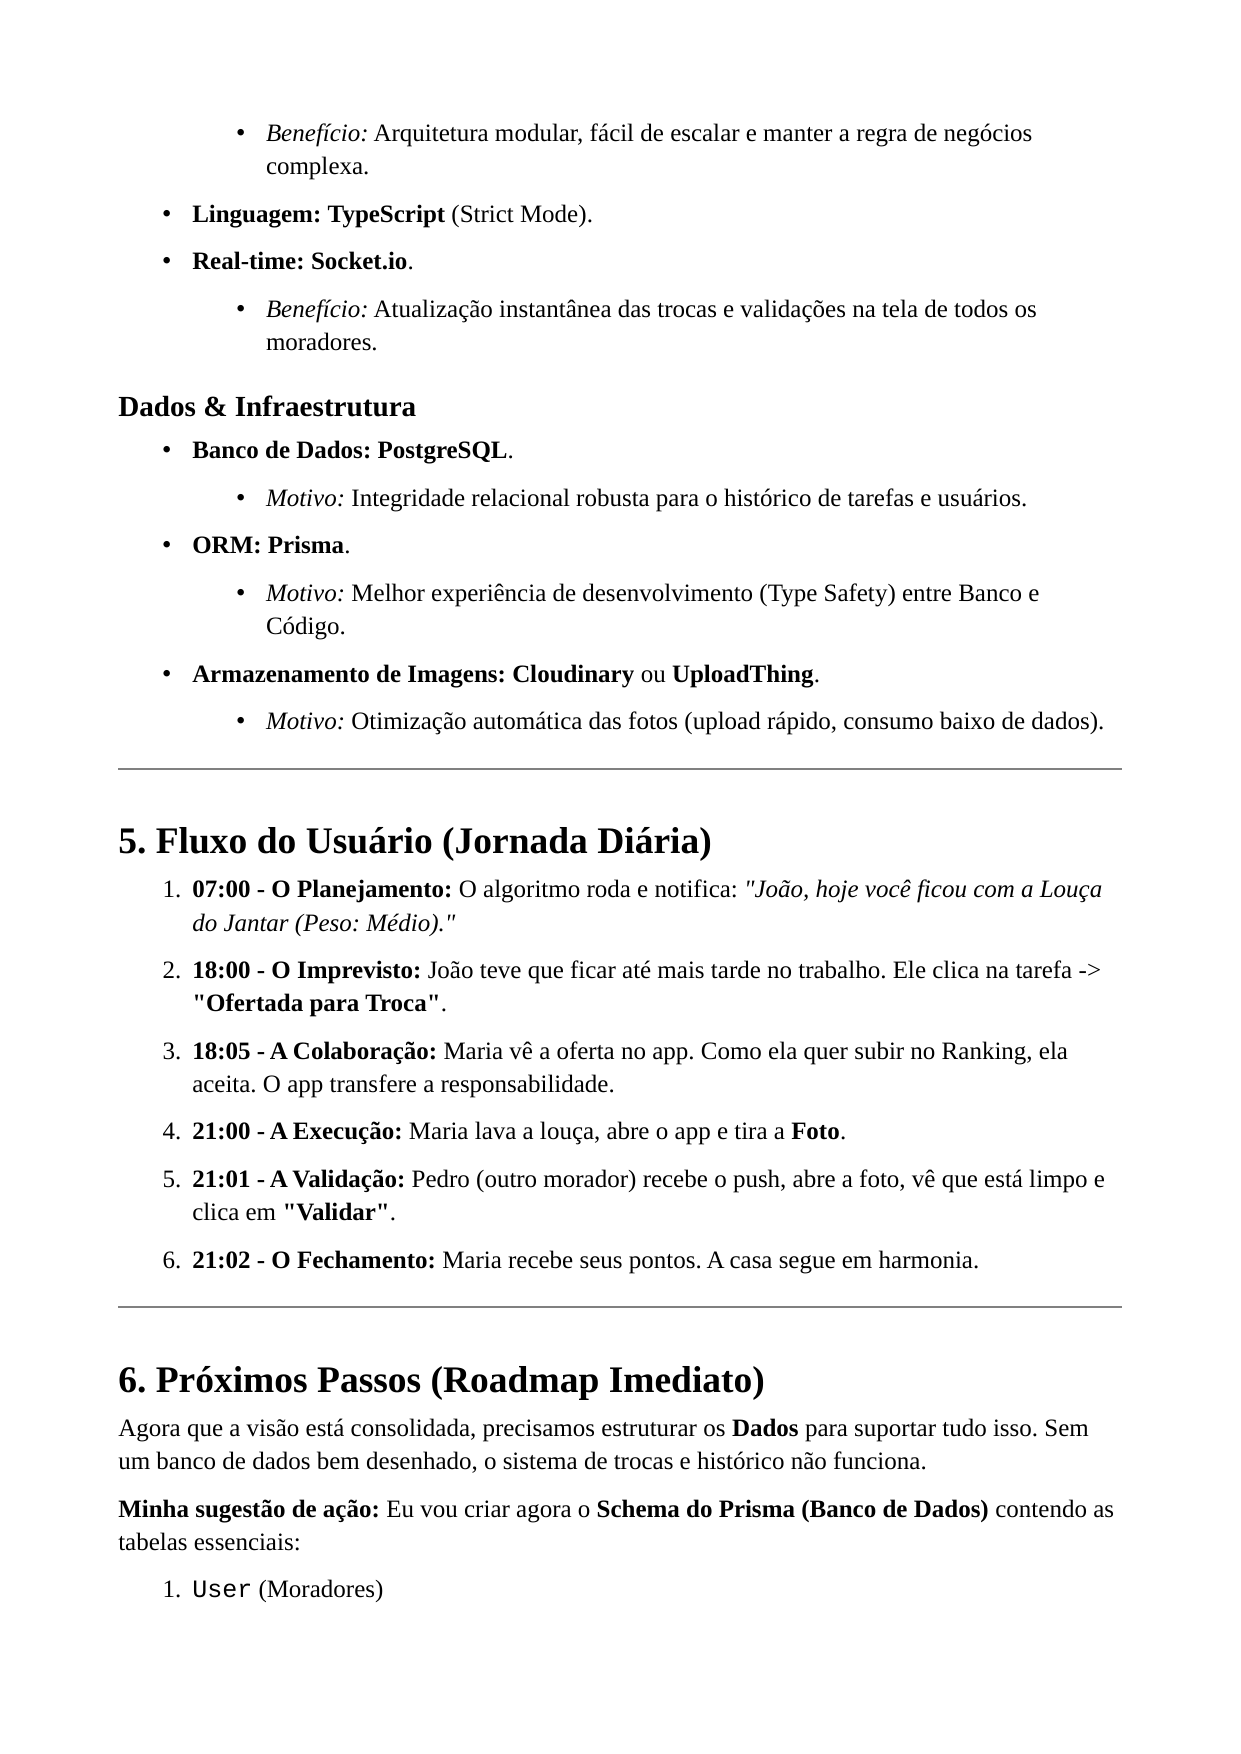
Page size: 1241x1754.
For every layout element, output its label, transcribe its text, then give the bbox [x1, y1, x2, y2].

list 21:00 - A Execução: Maria lava a louça, abre o app e tira a Foto. [162, 1116, 1122, 1145]
list ORM: Prisma. [162, 530, 1122, 559]
list 18:00 - O Imprevisto: João teve que ficar até mais tarde no trabalho. Ele clica na tarefa -> "Ofertada para Troca". [162, 955, 1122, 1017]
list 21:01 - A Validação: Pedro (outro morador) recebe o push, abre a foto, vê que está limpo e clica em "Validar". [162, 1164, 1122, 1226]
list Benefício: Arquitetura modular, fácil de escalar e manter a regra de negócios complexa. [236, 118, 1122, 180]
list Motivo: Integridade relacional robusta para o histórico de tarefas e usuários. [236, 483, 1122, 512]
text Minha sugestão de ação: Eu vou criar agora o Schema do Prisma (Banco de Dados) contendo as tabelas essenciais: [118, 1494, 1122, 1555]
list 18:05 - A Colaboração: Maria vê a oferta no app. Como ela quer subir no Ranking, ela aceita. O app transfere a responsabilidade. [162, 1036, 1122, 1098]
list 21:02 - O Fechamento: Maria recebe seus pontos. A casa segue em harmonia. [162, 1245, 1122, 1273]
list 07:00 - O Planejamento: O algoritmo roda e notifica: "João, hoje você ficou com a Louça do Jantar (Peso: Médio)." [162, 874, 1122, 936]
list Banco de Dados: PostgreSQL. [162, 435, 1122, 464]
subtitle 6. Próximos Passos (Roadmap Imediato) [118, 1357, 1122, 1401]
text Agora que a visão está consolidada, precisamos estruturar os Dados para suportar tudo isso. Sem um banco de dados bem desenhado, o sistema de trocas e histórico não funciona. [118, 1413, 1122, 1475]
list User (Moradores) [162, 1574, 1122, 1605]
list Motivo: Melhor experiência de desenvolvimento (Type Safety) entre Banco e Código. [236, 578, 1122, 640]
list Motivo: Otimização automática das fotos (upload rápido, consumo baixo de dados). [236, 706, 1122, 735]
subtitle 5. Fluxo do Usuário (Jornada Diária) [118, 819, 1122, 862]
list Linguagem: TypeScript (Strict Mode). [162, 199, 1122, 227]
list Armazenamento de Imagens: Cloudinary ou UploadThing. [162, 659, 1122, 687]
list Benefício: Atualização instantânea das trocas e validações na tela de todos os moradores. [236, 294, 1122, 356]
list Real-time: Socket.io. [162, 246, 1122, 275]
subtitle Dados & Infraestrutura [118, 389, 1122, 423]
